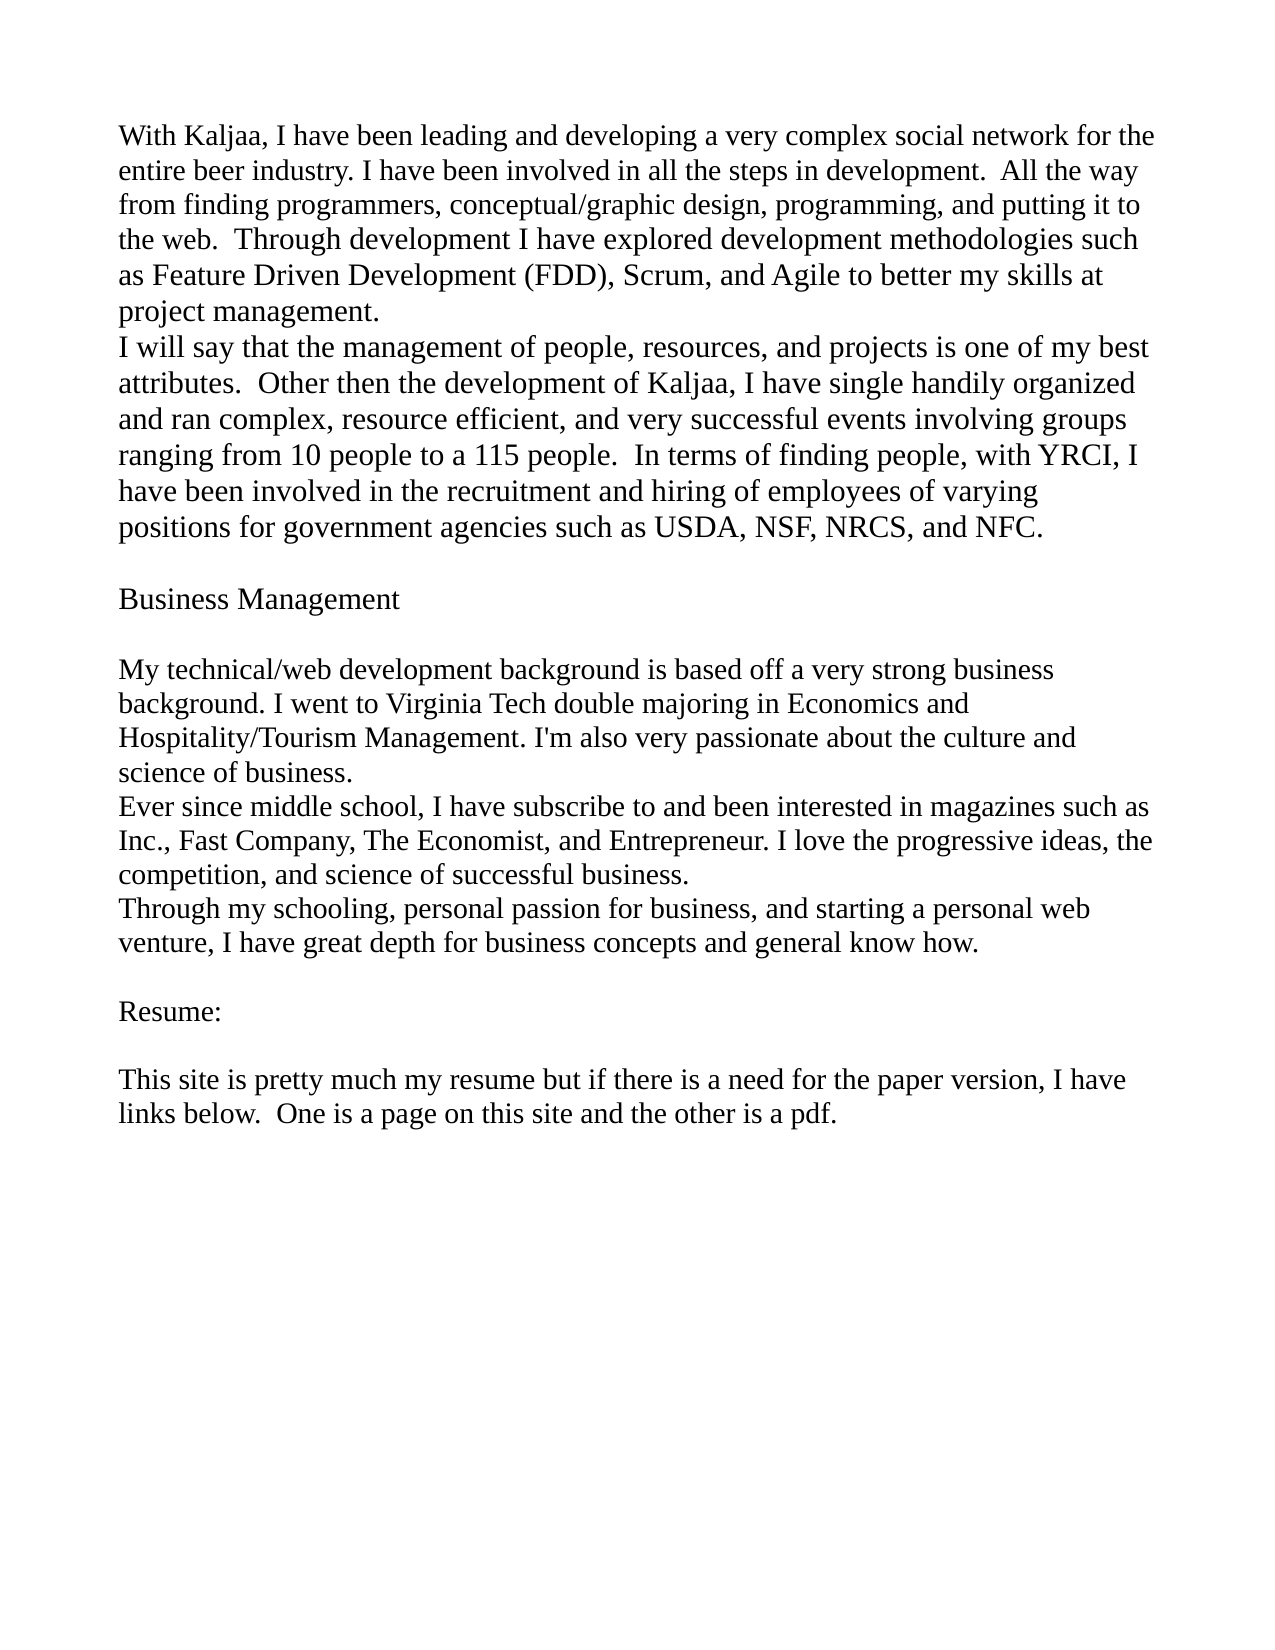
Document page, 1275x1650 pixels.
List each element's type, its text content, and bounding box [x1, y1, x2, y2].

text Business Management [118, 580, 1157, 616]
text My technical/web development background is based off a very strong business background. I went to Virginia Tech double majoring in Economics and Hospitality/Tourism Management. I'm also very passionate about the culture and science of business. [118, 652, 1157, 788]
text Resume: [118, 993, 1157, 1028]
text With Kaljaa, I have been leading and developing a very complex social network for the entire beer industry. I have been involved in all the steps in development. All the way from finding programmers, conceptual/graphic design, programming, and putting it to the web. Through development I have explored development methodologies such as Feature Driven Development (FDD), Scrum, and Agile to better my skills at project management. [118, 118, 1157, 328]
text Through my schooling, personal passion for business, and starting a personal web venture, I have great depth for business concepts and general know how. [118, 891, 1157, 959]
text This site is pretty much my resume but if there is a need for the paper version, I have links below. One is a page on this site and the other is a pdf. [118, 1062, 1157, 1130]
text Ever since middle school, I have subscribe to and been interested in magazines such as Inc., Fast Company, The Economist, and Entrepreneur. I love the progressive ideas, the competition, and science of successful business. [118, 788, 1157, 891]
text I will say that the management of people, resources, and projects is one of my best attributes. Other then the development of Kaljaa, I have single handily organized and ran complex, resource efficient, and very successful events involving groups ranging from 10 people to a 115 people. In terms of finding people, with YRCI, I have been involved in the recruitment and hiring of employees of varying positions for government agencies such as USDA, NSF, NRCS, and NFC. [118, 328, 1157, 544]
